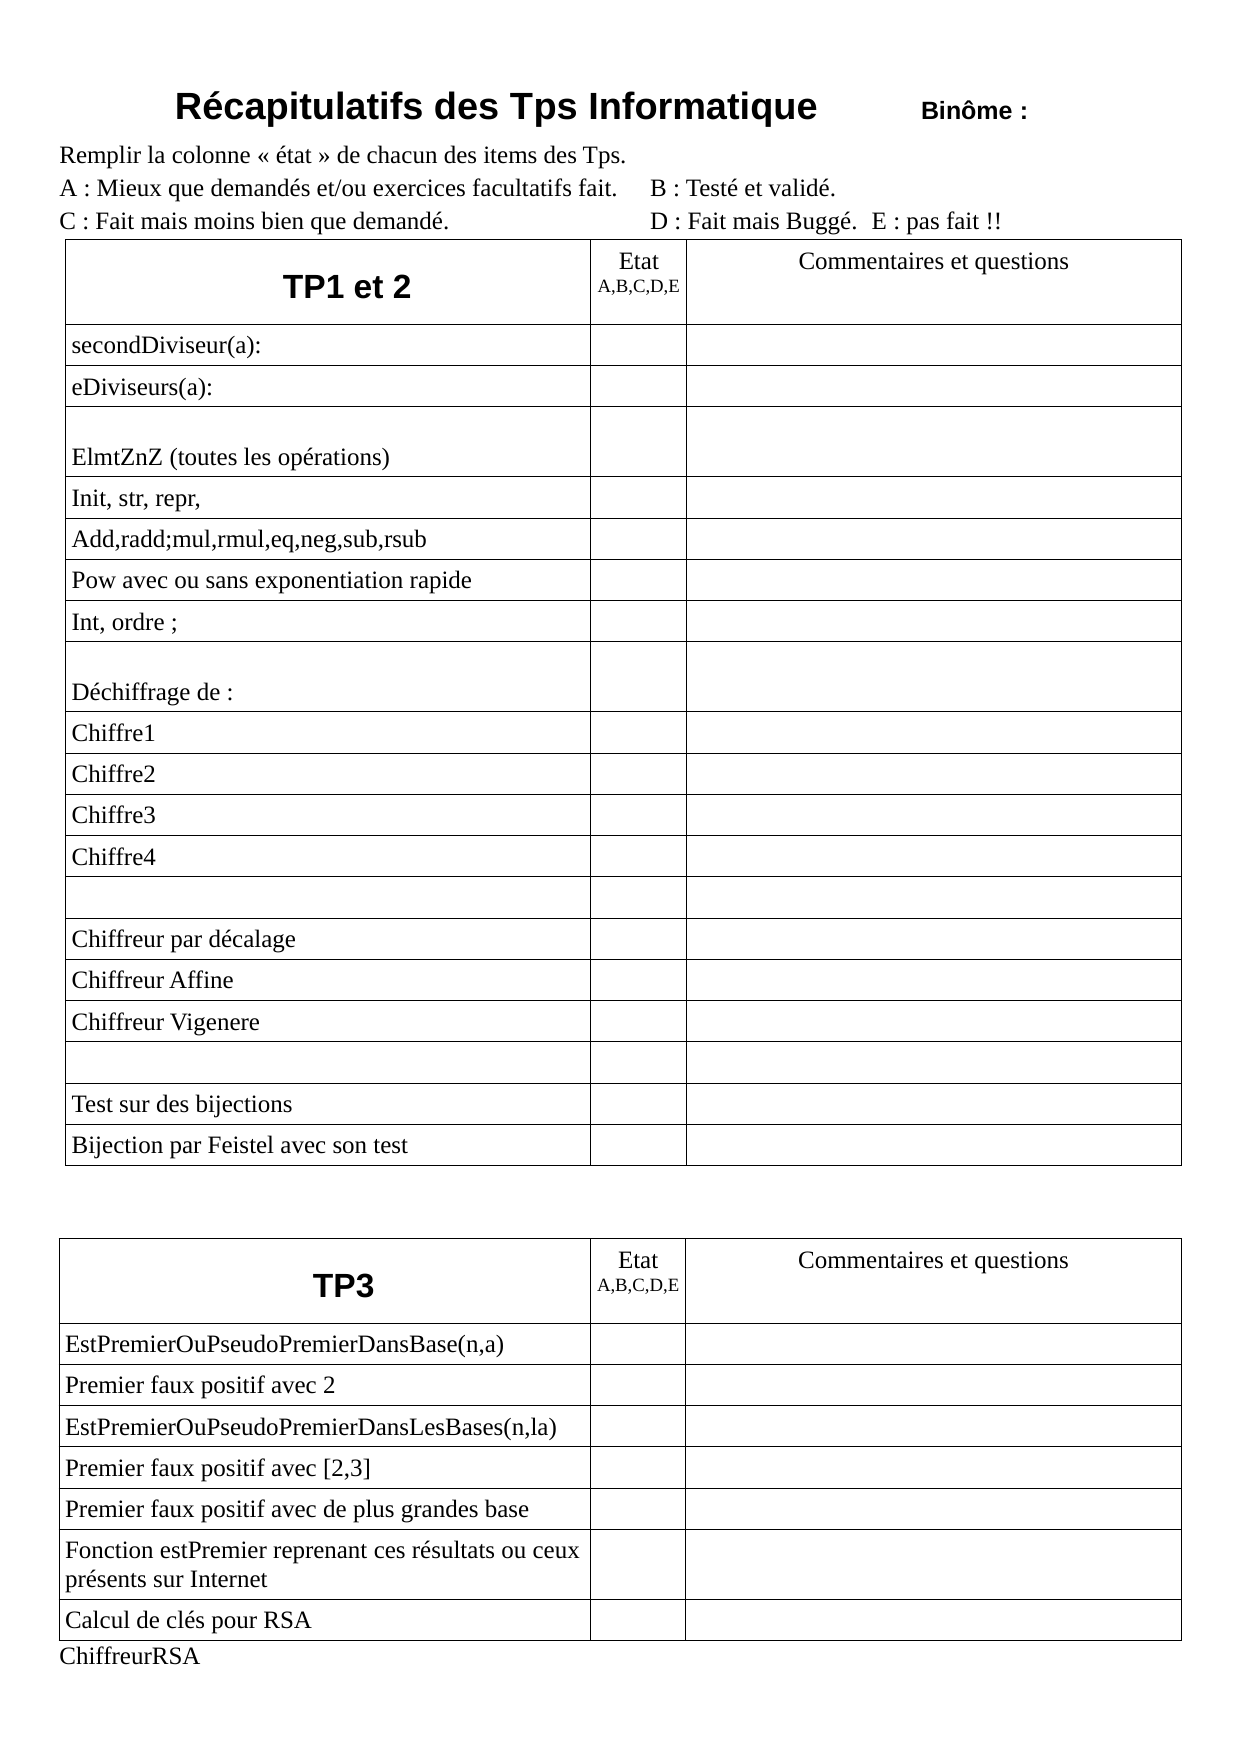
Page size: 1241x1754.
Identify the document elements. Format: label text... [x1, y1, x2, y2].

table_cell Test sur des bijections [66, 1084, 590, 1124]
table_cell Premier faux positif avec [2,3] [60, 1447, 590, 1487]
table_cell [591, 1600, 685, 1640]
table_cell [687, 877, 1181, 917]
table_cell [686, 1365, 1181, 1405]
table_cell [687, 754, 1181, 794]
table_header Etat A,B,C,D,E [591, 1239, 685, 1322]
table_cell Add,radd;mul,rmul,eq,neg,sub,rsub [66, 519, 590, 559]
table_cell [687, 1125, 1181, 1165]
table_cell [66, 877, 590, 917]
table_cell [591, 754, 686, 794]
table_cell Déchiffrage de : [66, 642, 590, 711]
table_cell [591, 795, 686, 835]
table_cell [687, 366, 1181, 406]
table_header TP3 [60, 1239, 590, 1322]
table_cell [686, 1447, 1181, 1487]
table_cell Premier faux positif avec de plus grandes base [60, 1489, 590, 1529]
table_cell [687, 601, 1181, 641]
table_cell [591, 601, 686, 641]
table_cell [591, 1406, 685, 1446]
table_cell [591, 1530, 685, 1599]
table_cell Chiffre1 [66, 712, 590, 752]
table_cell Chiffreur Vigenere [66, 1001, 590, 1041]
table_cell [687, 1042, 1181, 1082]
subtitle Récapitulatifs des Tps Informatique Binôme : [59, 84, 1181, 128]
table_cell [686, 1489, 1181, 1529]
table_cell [591, 519, 686, 559]
table_header Etat A,B,C,D,E [591, 240, 686, 324]
table_cell [591, 1084, 686, 1124]
table_cell Premier faux positif avec 2 [60, 1365, 590, 1405]
table_cell [591, 1365, 685, 1405]
table_cell [687, 519, 1181, 559]
text Remplir la colonne « état » de chacun des items des Tps. [59, 140, 1181, 169]
table_cell Chiffre2 [66, 754, 590, 794]
table_cell [686, 1324, 1181, 1364]
table_cell Calcul de clés pour RSA [60, 1600, 590, 1640]
table_cell Pow avec ou sans exponentiation rapide [66, 560, 590, 600]
text A : Mieux que demandés et/ou exercices facultatifs fait. B : Testé et validé. [59, 173, 1181, 202]
table_cell Chiffreur par décalage [66, 919, 590, 959]
table_cell [591, 366, 686, 406]
table_cell Chiffreur Affine [66, 960, 590, 1000]
table_cell [591, 960, 686, 1000]
table_cell [687, 642, 1181, 711]
table_cell [686, 1530, 1181, 1599]
table_cell [687, 1001, 1181, 1041]
table_cell [591, 919, 686, 959]
table_cell [591, 1447, 685, 1487]
table_cell Init, str, repr, [66, 477, 590, 517]
table_cell [591, 1125, 686, 1165]
table_cell [591, 325, 686, 365]
table_cell [687, 795, 1181, 835]
table_cell Bijection par Feistel avec son test [66, 1125, 590, 1165]
table_cell Chiffre4 [66, 836, 590, 876]
table_header TP1 et 2 [66, 240, 590, 324]
table_cell EstPremierOuPseudoPremierDansLesBases(n,la) [60, 1406, 590, 1446]
table_cell [687, 477, 1181, 517]
table_header Commentaires et questions [686, 1239, 1181, 1322]
table_cell [687, 712, 1181, 752]
table_cell EstPremierOuPseudoPremierDansBase(n,a) [60, 1324, 590, 1364]
table_cell [591, 642, 686, 711]
table_cell [591, 477, 686, 517]
table_cell [591, 1001, 686, 1041]
table_cell [686, 1600, 1181, 1640]
table_cell [687, 560, 1181, 600]
table_cell ElmtZnZ (toutes les opérations) [66, 407, 590, 476]
table_cell [591, 1324, 685, 1364]
table_cell [591, 1489, 685, 1529]
table_cell eDiviseurs(a): [66, 366, 590, 406]
table_cell Int, ordre ; [66, 601, 590, 641]
table_cell [590, 1641, 686, 1670]
table_cell [591, 560, 686, 600]
table_cell [687, 919, 1181, 959]
table_cell Fonction estPremier reprenant ces résultats ou ceux présents sur Internet [60, 1530, 590, 1599]
table_cell [591, 836, 686, 876]
table_cell [687, 836, 1181, 876]
text C : Fait mais moins bien que demandé. D : Fait mais Buggé. E : pas fait !! [59, 206, 1181, 235]
table_cell [687, 407, 1181, 476]
table_cell ChiffreurRSA [59, 1641, 590, 1670]
table_cell Chiffre3 [66, 795, 590, 835]
table_header Commentaires et questions [687, 240, 1181, 324]
table_cell [687, 325, 1181, 365]
table_cell [591, 877, 686, 917]
table_cell [591, 1042, 686, 1082]
table_cell [591, 407, 686, 476]
table_cell [687, 1084, 1181, 1124]
table_cell [591, 712, 686, 752]
table_cell [66, 1042, 590, 1082]
table_cell [686, 1406, 1181, 1446]
table_cell secondDiviseur(a): [66, 325, 590, 365]
table_cell [687, 960, 1181, 1000]
table_cell [686, 1641, 1181, 1670]
